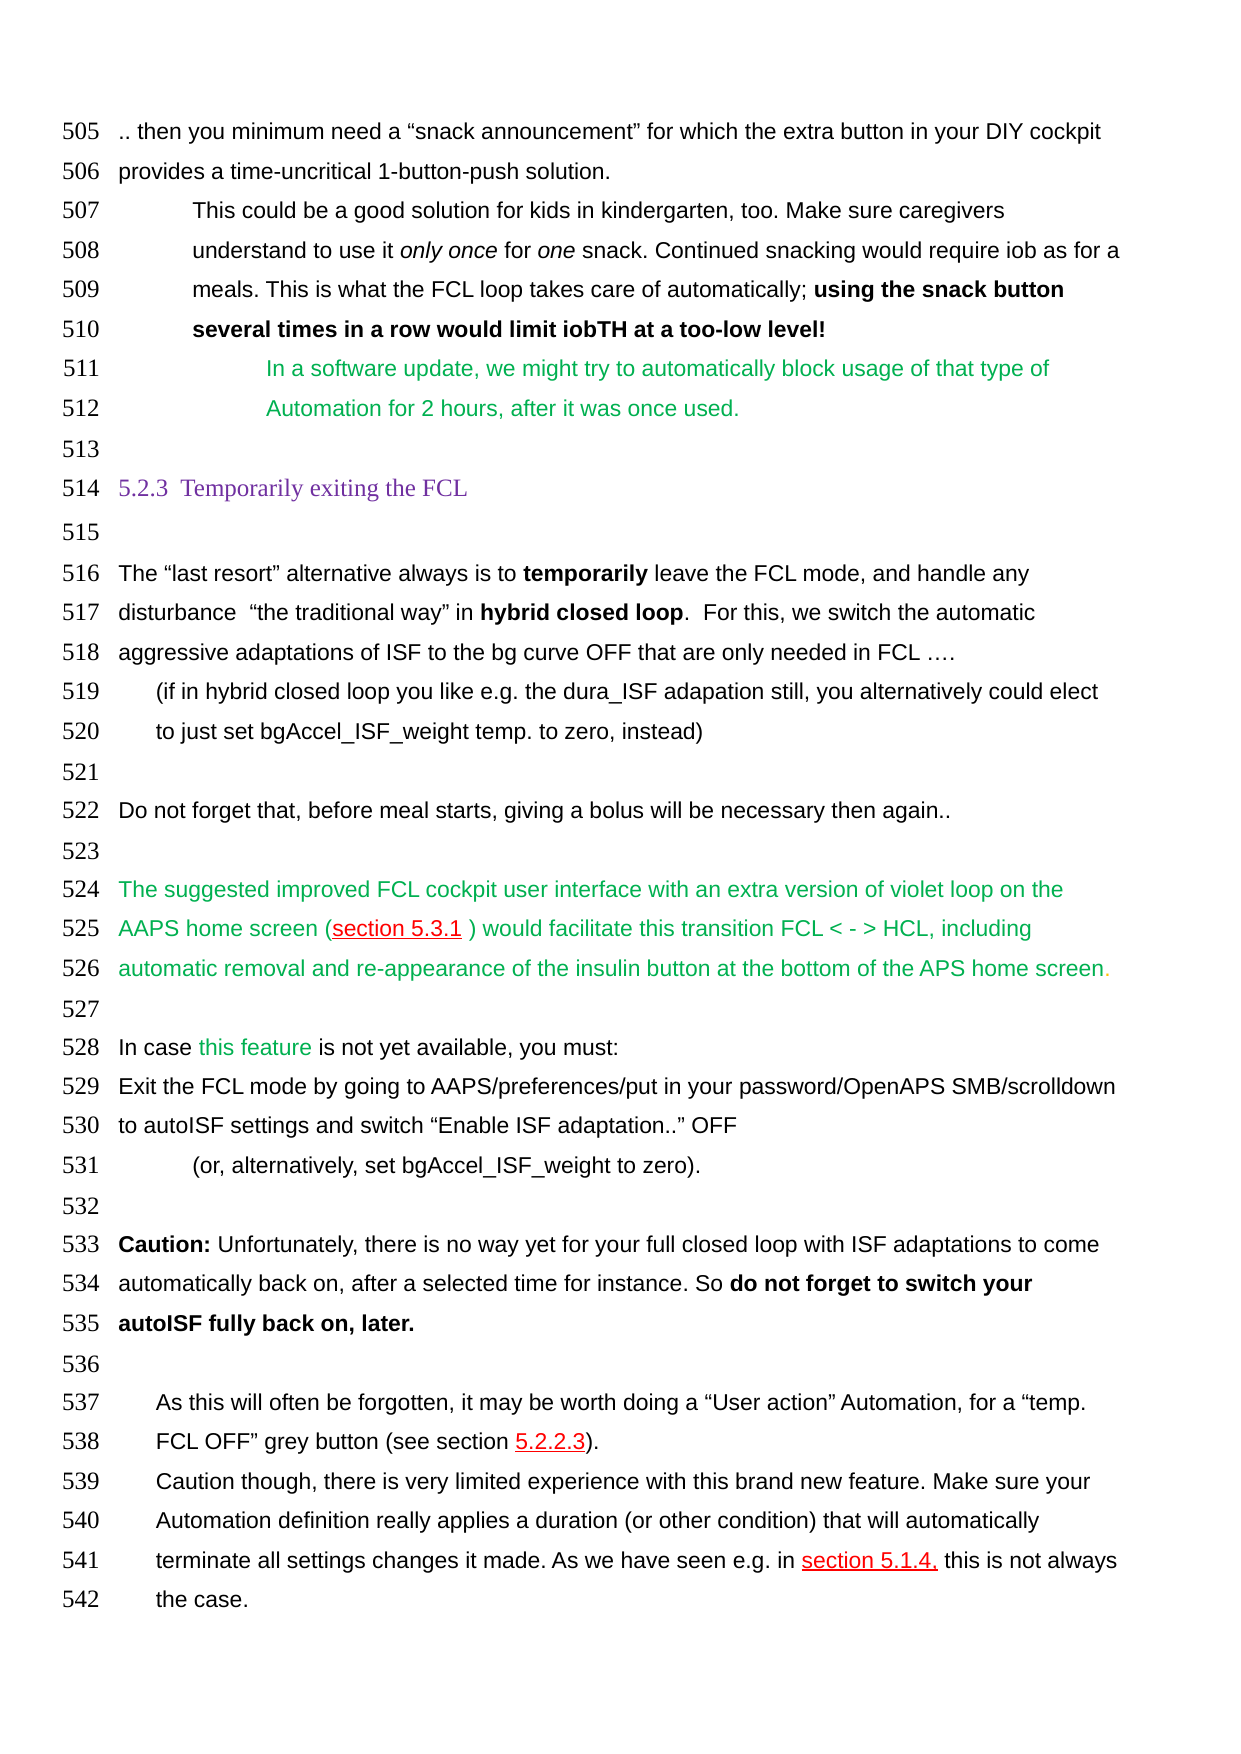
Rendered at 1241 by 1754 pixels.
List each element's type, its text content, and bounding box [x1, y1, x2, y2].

text Do not forget that, before meal starts, giving a bolus will be necessary then again.. [118, 797, 1122, 823]
text In a software update, we might try to automatically block usage of that type of Automation for 2 hours, after it was once used. [266, 355, 1122, 421]
text (if in hybrid closed loop you like e.g. the dura_ISF adapation still, you alternatively could elect to just set bgAccel_ISF_weight temp. to zero, instead) [156, 678, 1122, 744]
text The suggested improved FCL cockpit user interface with an extra version of violet loop on the AAPS home screen (section 5.3.1 ) would facilitate this transition FCL < - > HCL, including automatic removal and re-appearance of the insulin button at the bottom of the APS home screen. [118, 876, 1122, 981]
text (or, alternatively, set bgAccel_ISF_weight to zero). [192, 1152, 1122, 1178]
text This could be a good solution for kids in kindergarten, too. Make sure caregivers understand to use it only once for one snack. Continued snacking would require iob as for a meals. This is what the FCL loop takes care of automatically; using the snack button several times in a row would limit iobTH at a too-low level! [192, 197, 1122, 342]
text .. then you minimum need a “snack announcement” for which the extra button in your DIY cockpit provides a time-uncritical 1-button-push solution. [118, 118, 1122, 184]
text Caution: Unfortunately, there is no way yet for your full closed loop with ISF adaptations to come automatically back on, after a selected time for instance. So do not forget to switch your autoISF fully back on, later. [118, 1231, 1122, 1336]
text In case this feature is not yet available, you must: [118, 1033, 1122, 1060]
text 5.2.3 Temporarily exiting the FCL [118, 473, 1122, 502]
text Caution though, there is very limited experience with this brand new feature. Make sure your Automation definition really applies a duration (or other condition) that will automatically terminate all settings changes it made. As we have seen e.g. in section 5.1.4, this is not always the case. [156, 1468, 1122, 1612]
text As this will often be forgotten, it may be worth doing a “User action” Automation, for a “temp. FCL OFF” grey button (see section 5.2.2.3). [156, 1389, 1122, 1454]
text The “last resort” alternative always is to temporarily leave the FCL mode, and handle any disturbance “the traditional way” in hybrid closed loop. For this, we switch the automatic aggressive adaptations of ISF to the bg curve OFF that are only needed in FCL …. [118, 560, 1122, 665]
text Exit the FCL mode by going to AAPS/preferences/put in your password/OpenAPS SMB/scrolldown to autoISF settings and switch “Enable ISF adaptation..” OFF [118, 1073, 1122, 1139]
